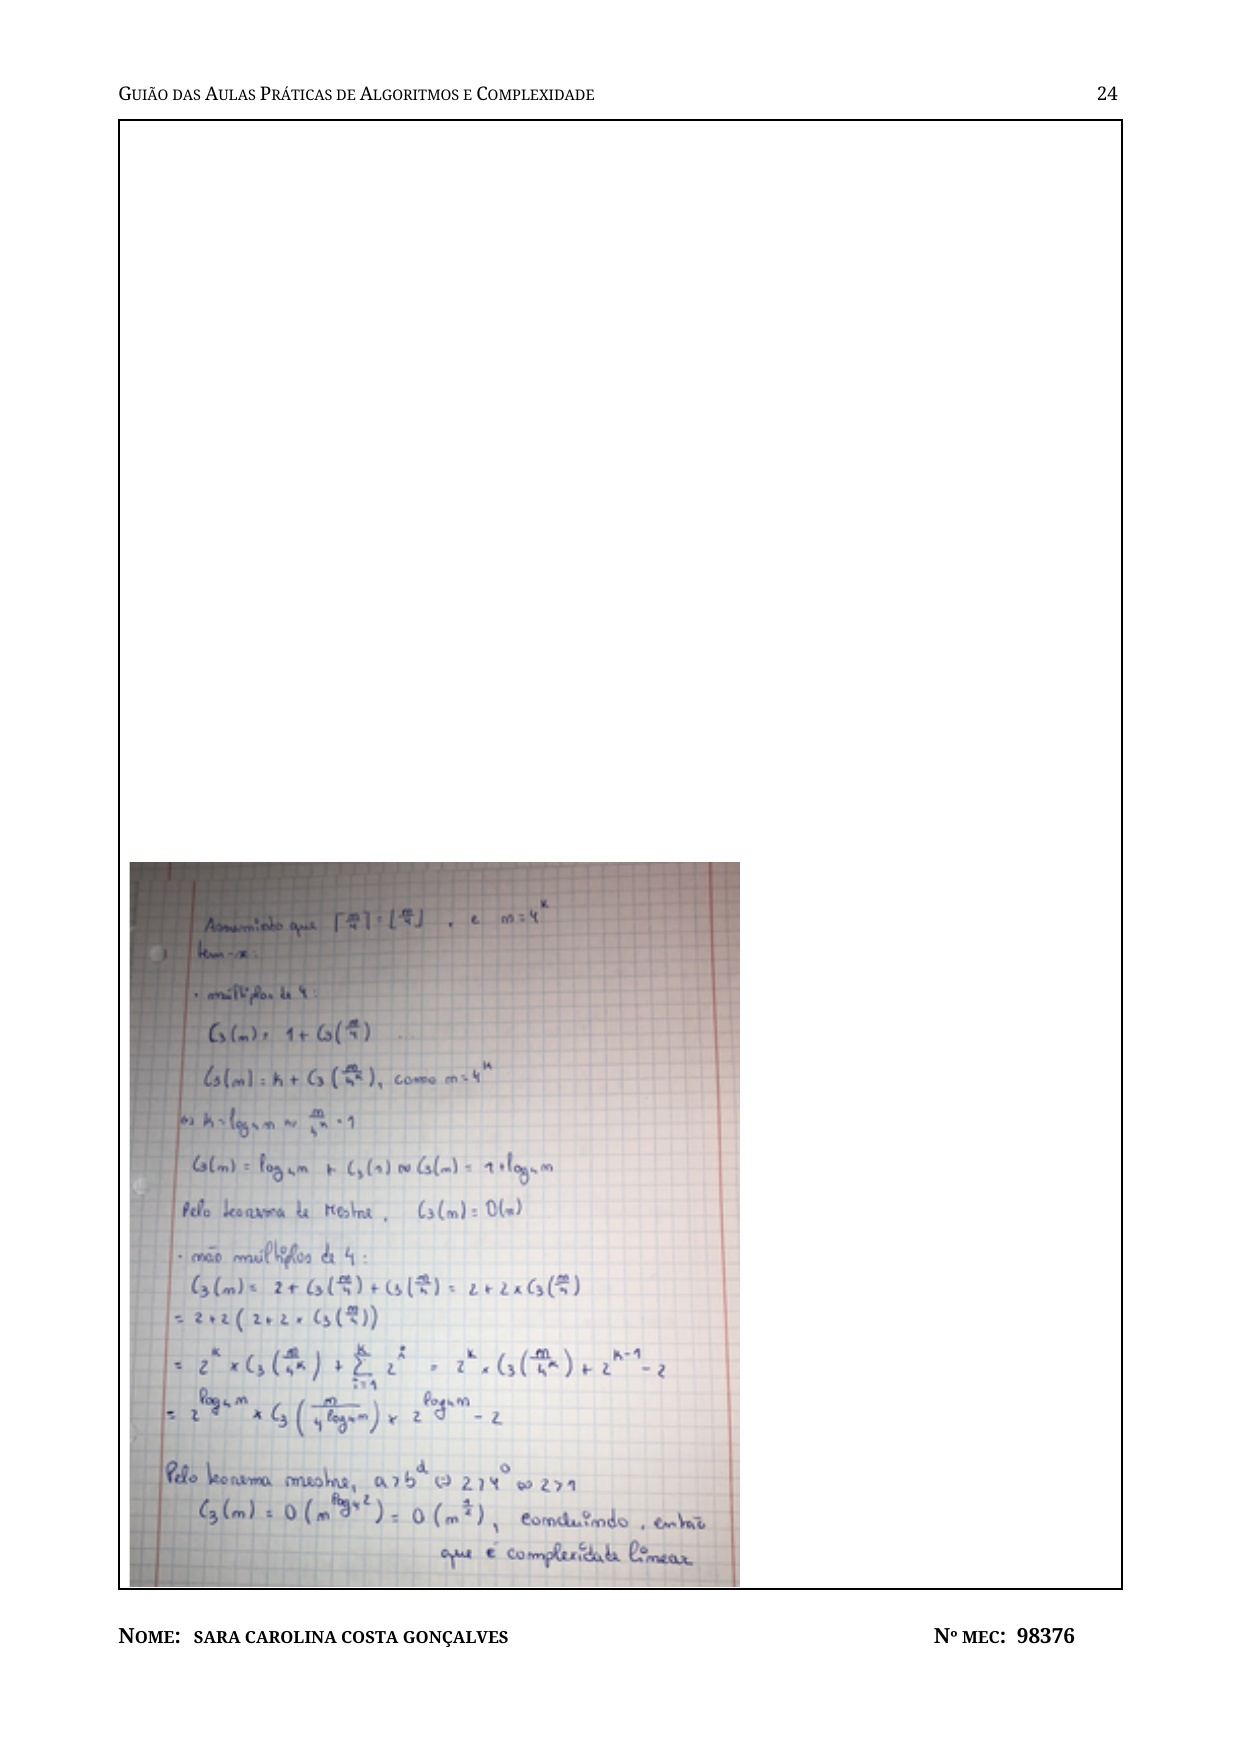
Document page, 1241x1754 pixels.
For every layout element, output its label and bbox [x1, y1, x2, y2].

table_header [120, 121, 1121, 1588]
